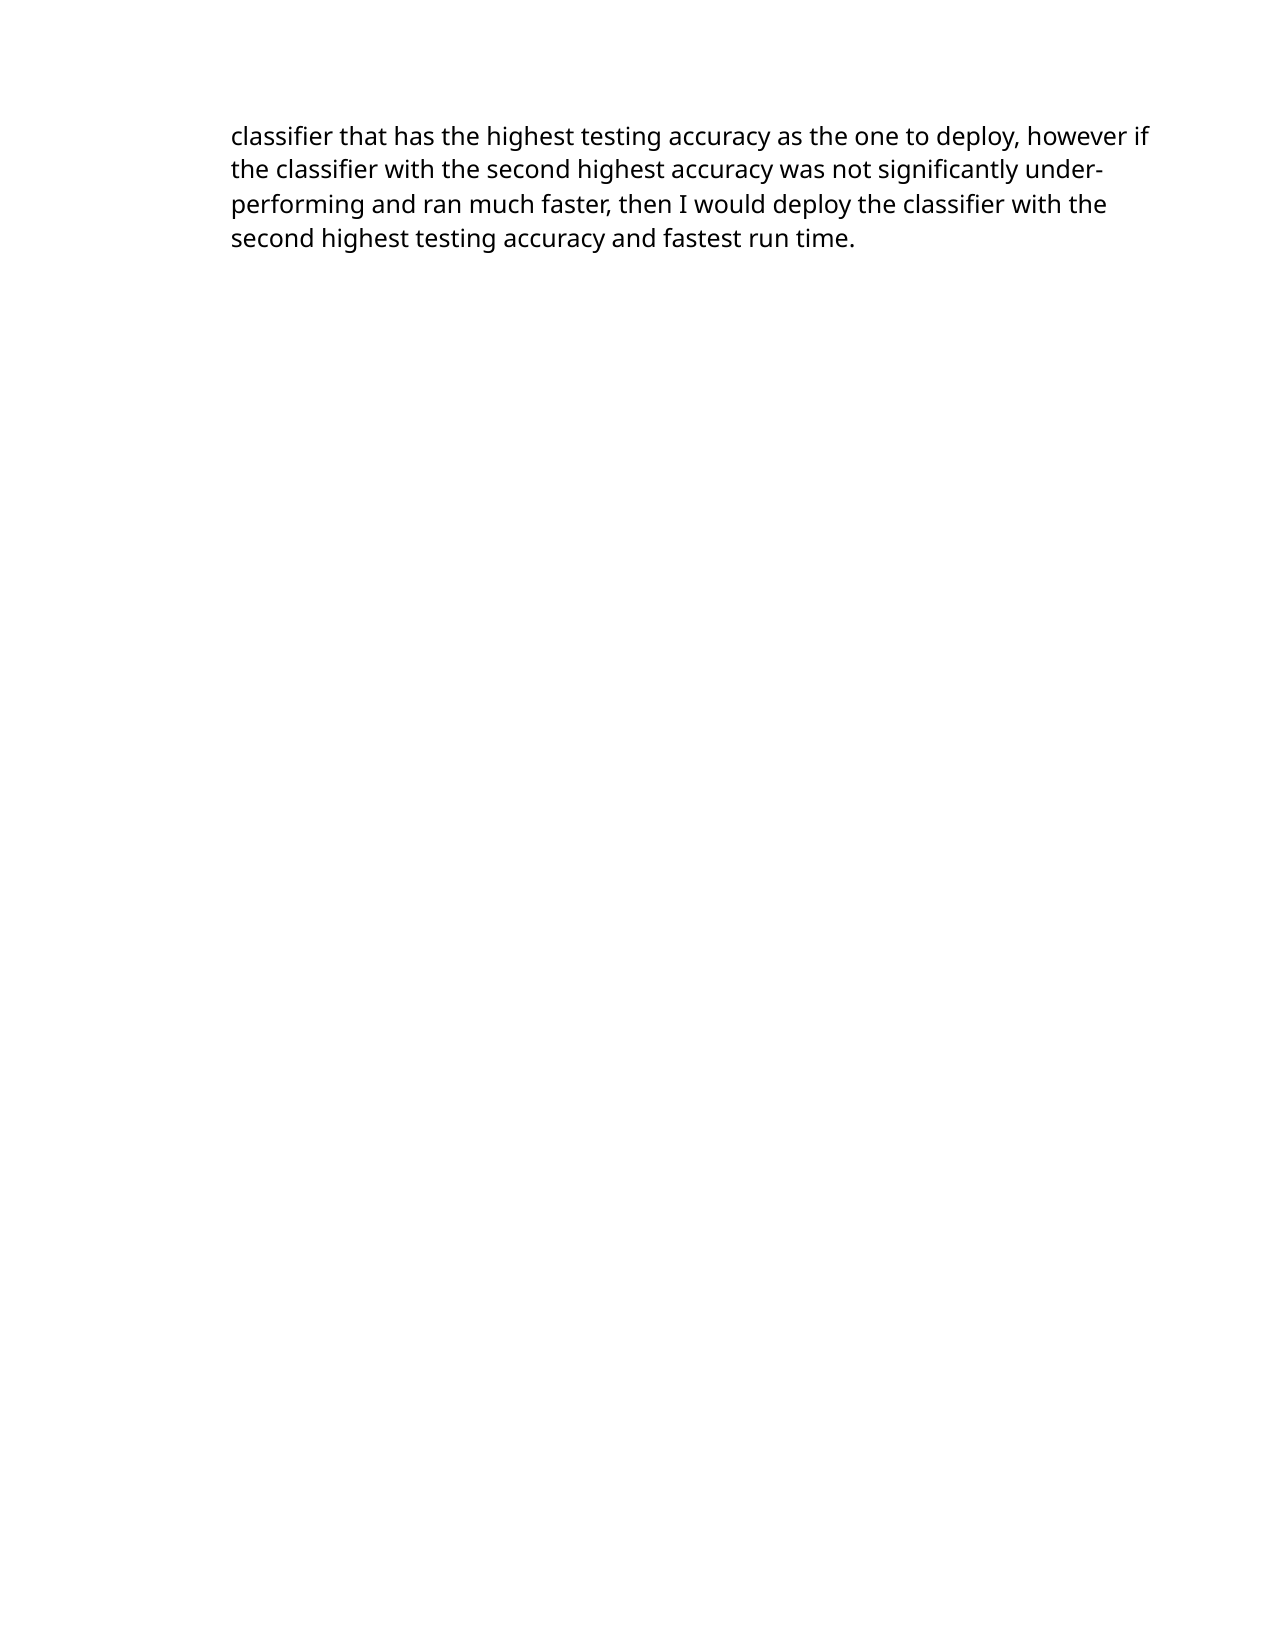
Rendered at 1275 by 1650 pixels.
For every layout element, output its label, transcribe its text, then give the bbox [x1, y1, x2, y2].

list classifier that has the highest testing accuracy as the one to deploy, however if the classifier with the second highest accuracy was not significantly under-performing and ran much faster, then I would deploy the classifier with the second highest testing accuracy and fastest run time. [193, 118, 1157, 254]
